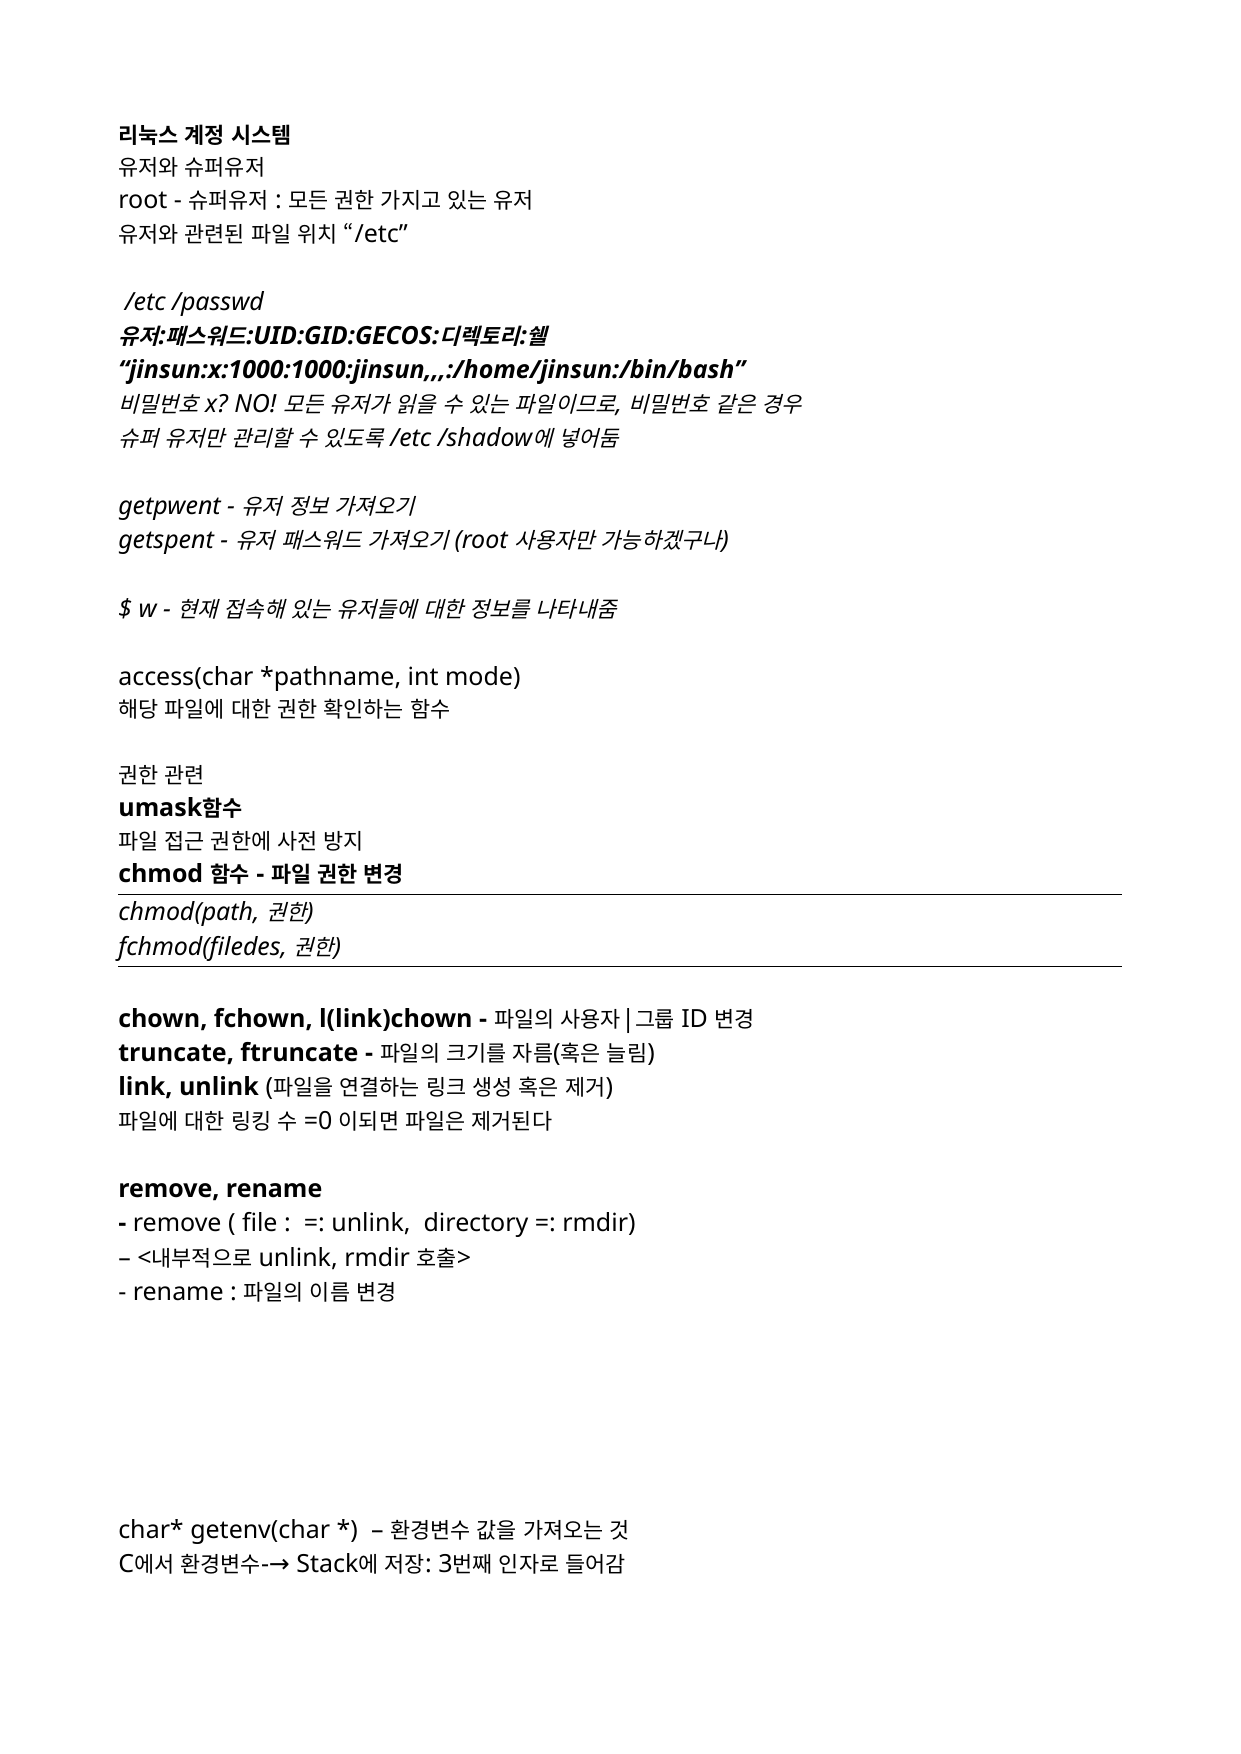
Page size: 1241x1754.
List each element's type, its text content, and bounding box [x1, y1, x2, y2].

text - remove ( file : =: unlink, directory =: rmdir) [118, 1205, 1122, 1239]
text – <내부적으로 unlink, rmdir 호출> [118, 1239, 1122, 1273]
text C에서 환경변수-→ Stack에 저장: 3번째 인자로 들어감 [118, 1546, 1122, 1580]
text 슈퍼 유저만 관리할 수 있도록 /etc /shadow에 넣어둠 [118, 420, 1122, 454]
text fchmod(filedes, 권한) [118, 928, 1122, 966]
text 파일 접근 권한에 사전 방지 [118, 824, 1122, 856]
text remove, rename [118, 1171, 1122, 1205]
text 파일에 대한 링킹 수 =0 이되면 파일은 제거된다 [118, 1103, 1122, 1137]
text “jinsun:x:1000:1000:jinsun,,,:/home/jinsun:/bin/bash” [118, 352, 1122, 386]
text 권한 관련 [118, 758, 1122, 790]
text 유저:패스워드:UID:GID:GECOS:디렉토리:쉘 [118, 318, 1122, 352]
text 비밀번호 x? NO! 모든 유저가 읽을 수 있는 파일이므로, 비밀번호 같은 경우 [118, 386, 1122, 420]
text chmod(path, 권한) [118, 895, 1122, 928]
text char* getenv(char *) – 환경변수 값을 가져오는 것 [118, 1512, 1122, 1546]
text - rename : 파일의 이름 변경 [118, 1273, 1122, 1307]
text 리눅스 계정 시스템 [118, 118, 1122, 150]
text umask함수 [118, 790, 1122, 824]
text 유저와 슈퍼유저 [118, 150, 1122, 181]
text 유저와 관련된 파일 위치 “/etc” [118, 216, 1122, 249]
text access(char *pathname, int mode) [118, 658, 1122, 692]
text $ w - 현재 접속해 있는 유저들에 대한 정보를 나타내줌 [118, 590, 1122, 624]
text chown, fchown, l(link)chown - 파일의 사용자|그룹 ID 변경 [118, 1001, 1122, 1035]
text link, unlink (파일을 연결하는 링크 생성 혹은 제거) [118, 1069, 1122, 1103]
text getspent - 유저 패스워드 가져오기 (root 사용자만 가능하겠구나) [118, 522, 1122, 556]
text getpwent - 유저 정보 가져오기 [118, 488, 1122, 522]
text truncate, ftruncate - 파일의 크기를 자름(혹은 늘림) [118, 1035, 1122, 1069]
text /etc /passwd [118, 284, 1122, 318]
text chmod 함수 - 파일 권한 변경 [118, 856, 1122, 894]
text root - 슈퍼유저 : 모든 권한 가지고 있는 유저 [118, 181, 1122, 216]
text 해당 파일에 대한 권한 확인하는 함수 [118, 692, 1122, 724]
